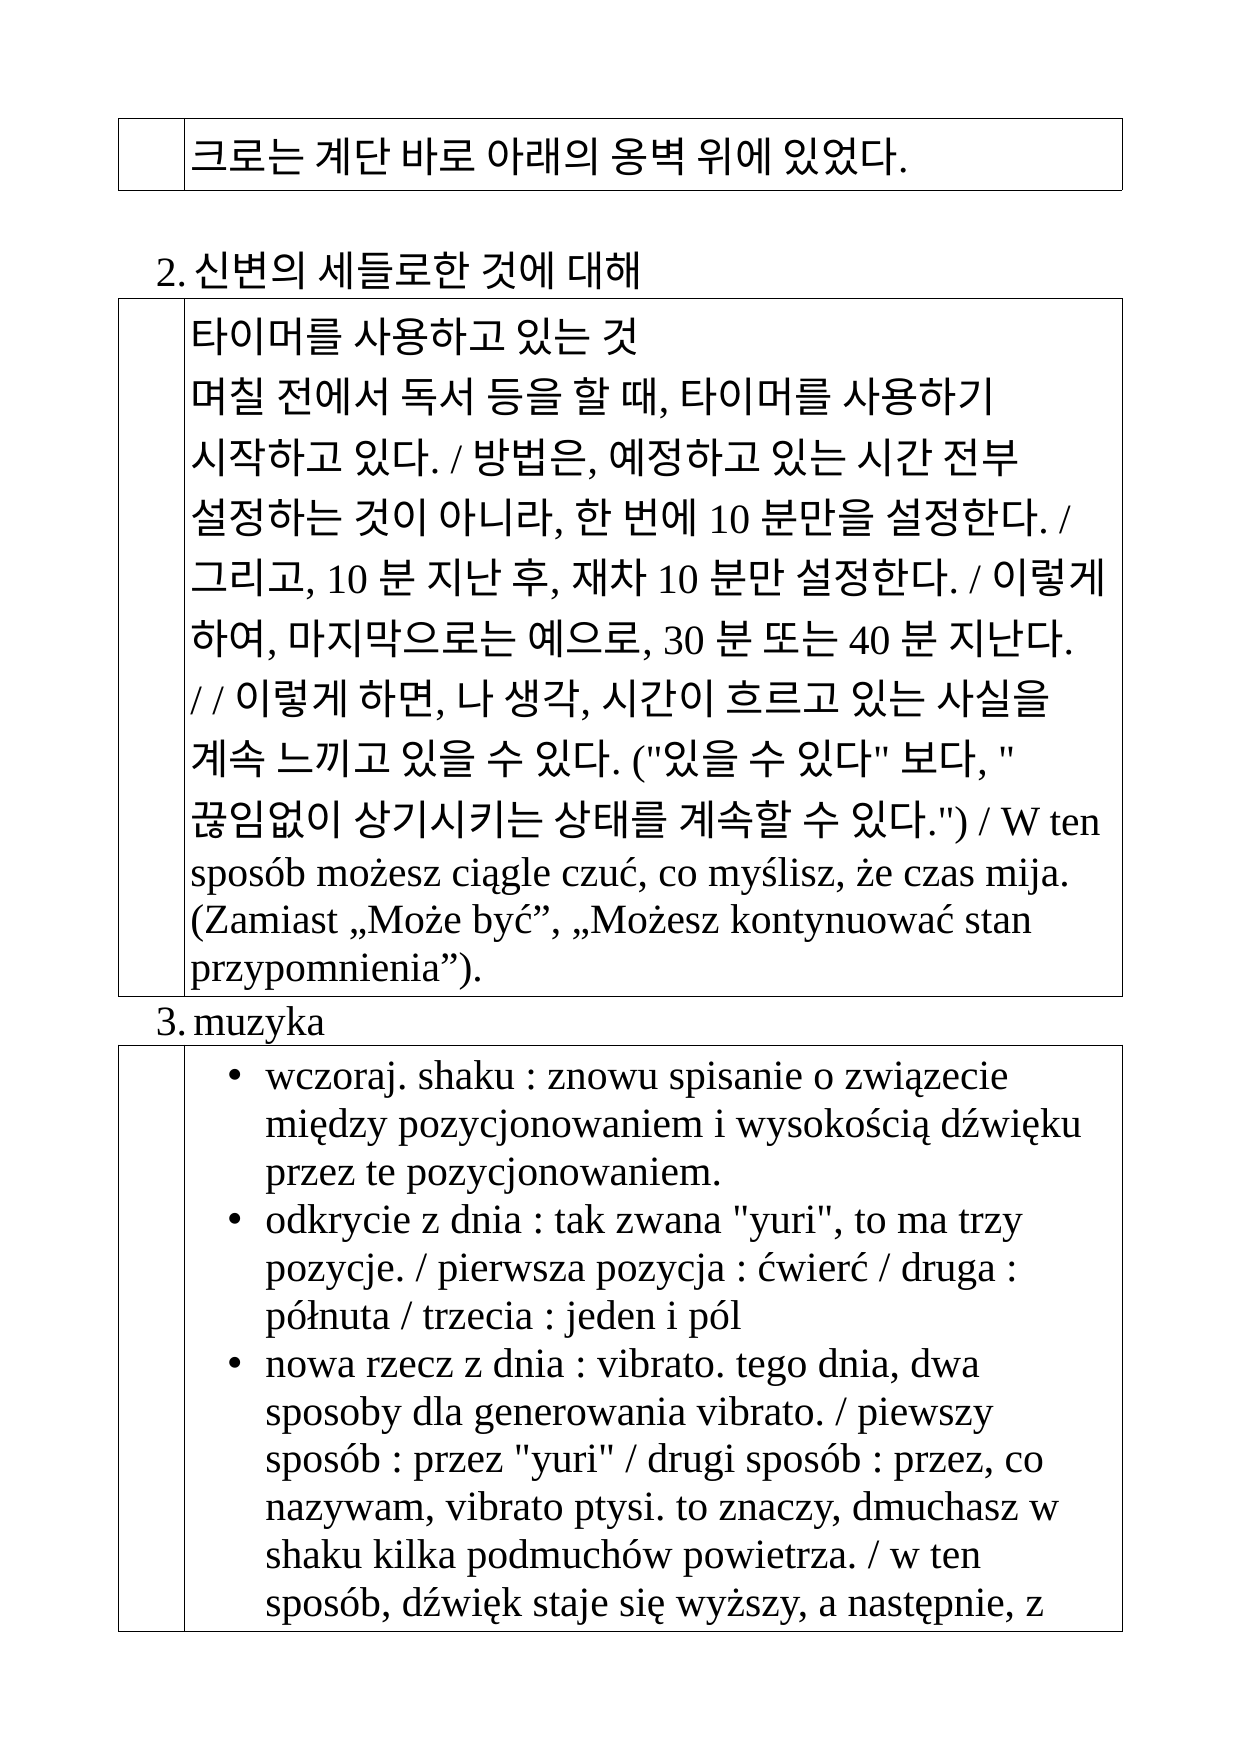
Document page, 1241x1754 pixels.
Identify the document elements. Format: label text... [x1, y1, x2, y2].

table_header 타이머를 사용하고 있는 것 며칠 전에서 독서 등을 할 때, 타이머를 사용하기 시작하고 있다. / 방법은, 예정하고 있는 시간 전부 설정하는 것이 아니라, 한 번에 10 분만을 설정한다. / 그리고, 10 분 지난 후, 재차 10 분만 설정한다. / 이렇게 하여, 마지막으로는 예으로, 30 분 또는 40 분 지난다. / / 이렇게 하면, 나 생각, 시간이 흐르고 있는 사실을 계속 느끼고 있을 수 있다. ("있을 수 있다" 보다, "끊임없이 상기시키는 상태를 계속할 수 있다.") / W ten sposób możesz ciągle czuć, co myślisz, że czas mija. (Zamiast „Może być”, „Możesz kontynuować stan przypomnienia”). [185, 299, 1122, 996]
list muzyka [156, 997, 1122, 1044]
list 신변의 세들로한 것에 대해 [156, 238, 1122, 298]
table_header wczoraj. shaku : znowu spisanie o związecie między pozycjonowaniem i wysokością dźwięku przez te pozycjonowaniem. odkrycie z dnia : tak zwana "yuri", to ma trzy pozycje. / pierwsza pozycja : ćwierć / druga : półnuta / trzecia : jeden i pól nowa rzecz z dnia : vibrato. tego dnia, dwa sposoby dla generowania vibrato. / piewszy sposób : przez "yuri" / drugi sposób : przez, co nazywam, vibrato ptysi. to znaczy, dmuchasz w shaku kilka podmuchów powietrza. / w ten sposób, dźwięk staje się wyższy, a następnie, z [185, 1046, 1122, 1631]
table_cell [119, 119, 184, 190]
table_header [119, 299, 184, 996]
table_cell 크로는 계단 바로 아래의 옹벽 위에 있었다. [185, 119, 1122, 190]
table_header [119, 1046, 184, 1631]
